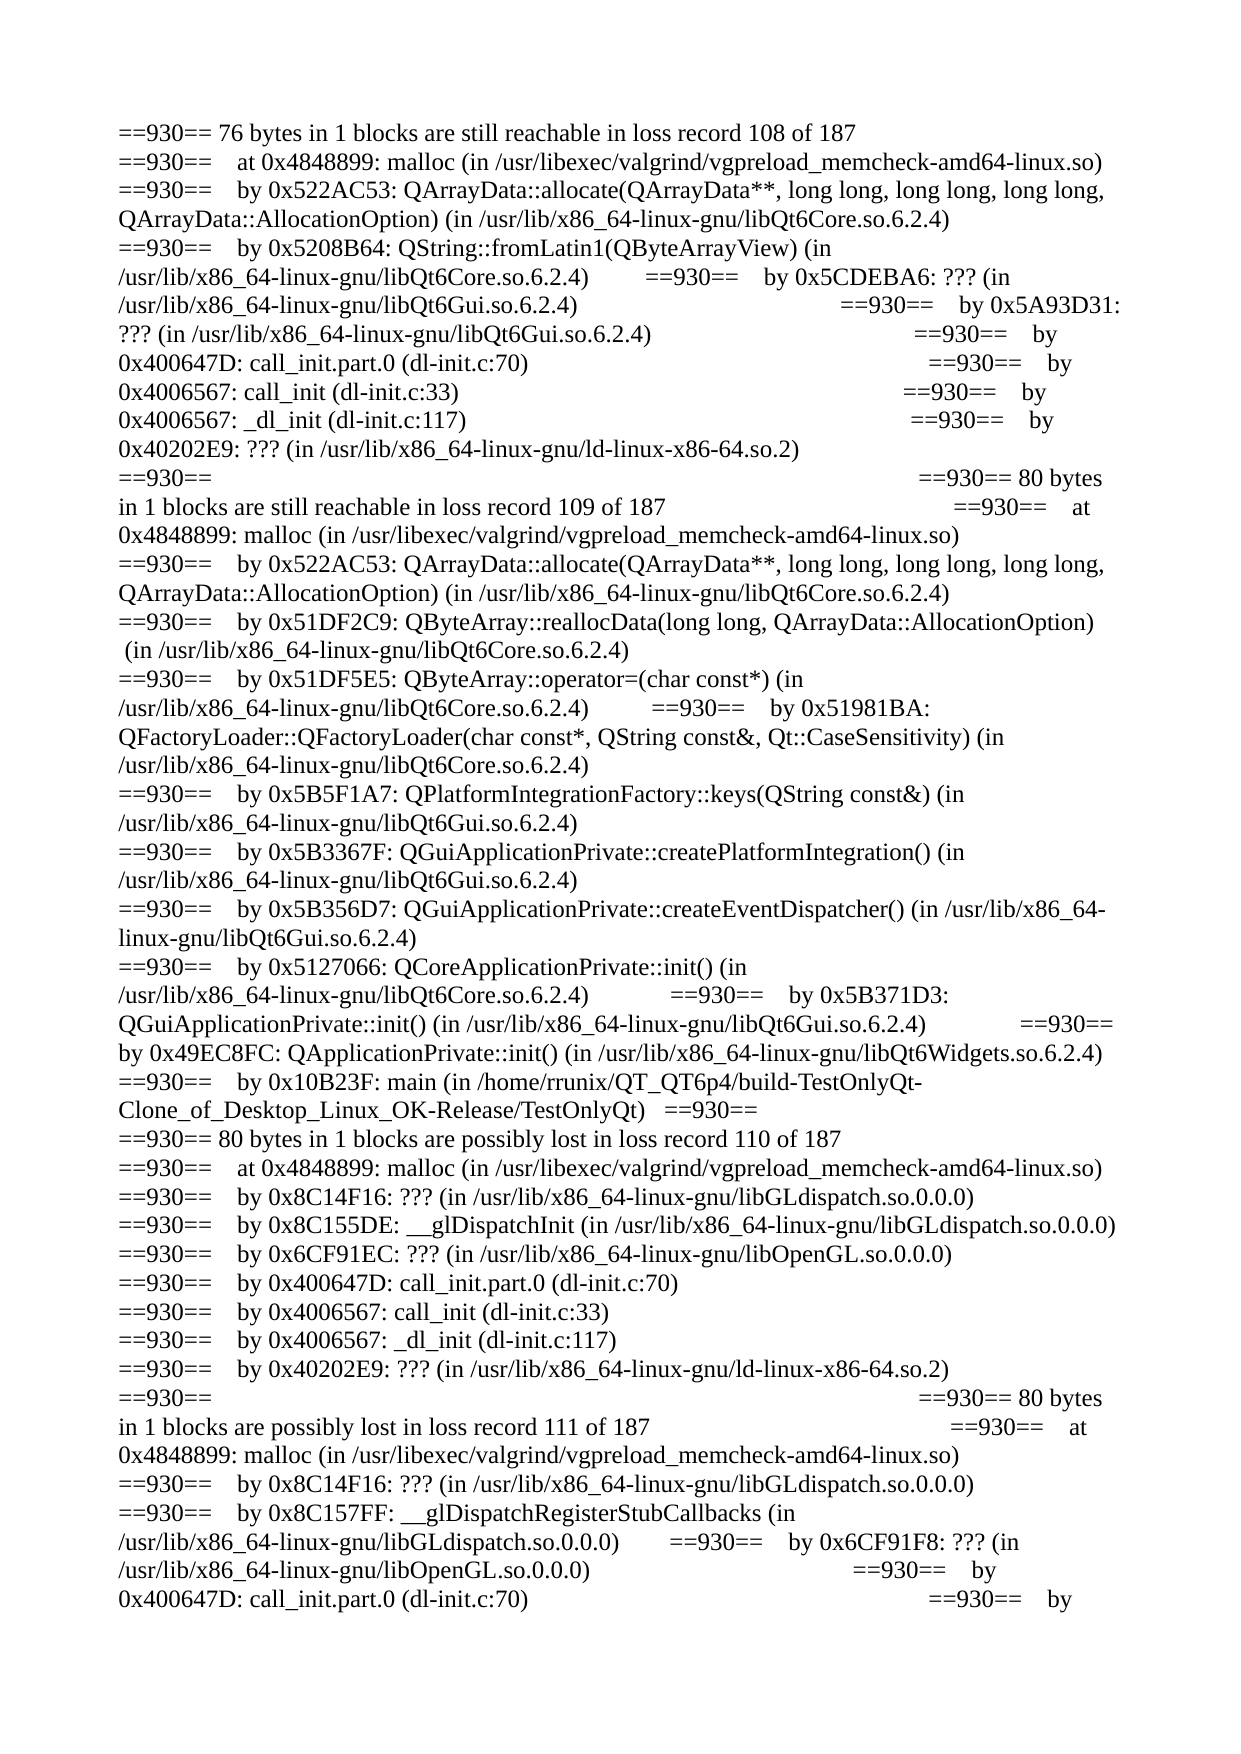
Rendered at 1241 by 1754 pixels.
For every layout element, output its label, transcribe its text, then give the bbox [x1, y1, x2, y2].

text ==930== 76 bytes in 1 blocks are still reachable in loss record 108 of 187 ==930== at 0x4848899: malloc (in /usr/libexec/valgrind/vgpreload_memcheck-amd64-linux.so) ==930== by 0x522AC53: QArrayData::allocate(QArrayData**, long long, long long, long long, QArrayData::AllocationOption) (in /usr/lib/x86_64-linux-gnu/libQt6Core.so.6.2.4) ==930== by 0x5208B64: QString::fromLatin1(QByteArrayView) (in /usr/lib/x86_64-linux-gnu/libQt6Core.so.6.2.4) ==930== by 0x5CDEBA6: ??? (in /usr/lib/x86_64-linux-gnu/libQt6Gui.so.6.2.4) ==930== by 0x5A93D31: ??? (in /usr/lib/x86_64-linux-gnu/libQt6Gui.so.6.2.4) ==930== by 0x400647D: call_init.part.0 (dl-init.c:70) ==930== by 0x4006567: call_init (dl-init.c:33) ==930== by 0x4006567: _dl_init (dl-init.c:117) ==930== by 0x40202E9: ??? (in /usr/lib/x86_64-linux-gnu/ld-linux-x86-64.so.2) ==930== ==930== 80 bytes in 1 blocks are still reachable in loss record 109 of 187 ==930== at 0x4848899: malloc (in /usr/libexec/valgrind/vgpreload_memcheck-amd64-linux.so) ==930== by 0x522AC53: QArrayData::allocate(QArrayData**, long long, long long, long long, QArrayData::AllocationOption) (in /usr/lib/x86_64-linux-gnu/libQt6Core.so.6.2.4) ==930== by 0x51DF2C9: QByteArray::reallocData(long long, QArrayData::AllocationOption) [118, 118, 1122, 636]
text (in /usr/lib/x86_64-linux-gnu/libQt6Core.so.6.2.4) ==930== by 0x51DF5E5: QByteArray::operator=(char const*) (in /usr/lib/x86_64-linux-gnu/libQt6Core.so.6.2.4) ==930== by 0x51981BA: QFactoryLoader::QFactoryLoader(char const*, QString const&, Qt::CaseSensitivity) (in /usr/lib/x86_64-linux-gnu/libQt6Core.so.6.2.4) ==930== by 0x5B5F1A7: QPlatformIntegrationFactory::keys(QString const&) (in /usr/lib/x86_64-linux-gnu/libQt6Gui.so.6.2.4) ==930== by 0x5B3367F: QGuiApplicationPrivate::createPlatformIntegration() (in /usr/lib/x86_64-linux-gnu/libQt6Gui.so.6.2.4) ==930== by 0x5B356D7: QGuiApplicationPrivate::createEventDispatcher() (in /usr/lib/x86_64-linux-gnu/libQt6Gui.so.6.2.4) ==930== by 0x5127066: QCoreApplicationPrivate::init() (in /usr/lib/x86_64-linux-gnu/libQt6Core.so.6.2.4) ==930== by 0x5B371D3: QGuiApplicationPrivate::init() (in /usr/lib/x86_64-linux-gnu/libQt6Gui.so.6.2.4) ==930== by 0x49EC8FC: QApplicationPrivate::init() (in /usr/lib/x86_64-linux-gnu/libQt6Widgets.so.6.2.4) ==930== by 0x10B23F: main (in /home/rrunix/QT_QT6p4/build-TestOnlyQt-Clone_of_Desktop_Linux_OK-Release/TestOnlyQt) ==930== ==930== 80 bytes in 1 blocks are possibly lost in loss record 110 of 187 ==930== at 0x4848899: malloc (in /usr/libexec/valgrind/vgpreload_memcheck-amd64-linux.so) ==930== by 0x8C14F16: ??? (in /usr/lib/x86_64-linux-gnu/libGLdispatch.so.0.0.0) ==930== by 0x8C155DE: __glDispatchInit (in /usr/lib/x86_64-linux-gnu/libGLdispatch.so.0.0.0) ==930== by 0x6CF91EC: ??? (in /usr/lib/x86_64-linux-gnu/libOpenGL.so.0.0.0) ==930== by 0x400647D: call_init.part.0 (dl-init.c:70) ==930== by 0x4006567: call_init (dl-init.c:33) ==930== by 0x4006567: _dl_init (dl-init.c:117) ==930== by 0x40202E9: ??? (in /usr/lib/x86_64-linux-gnu/ld-linux-x86-64.so.2) ==930== ==930== 80 bytes in 1 blocks are possibly lost in loss record 111 of 187 ==930== at 0x4848899: malloc (in /usr/libexec/valgrind/vgpreload_memcheck-amd64-linux.so) ==930== by 0x8C14F16: ??? (in /usr/lib/x86_64-linux-gnu/libGLdispatch.so.0.0.0) ==930== by 0x8C157FF: __glDispatchRegisterStubCallbacks (in /usr/lib/x86_64-linux-gnu/libGLdispatch.so.0.0.0) ==930== by 0x6CF91F8: ??? (in /usr/lib/x86_64-linux-gnu/libOpenGL.so.0.0.0) ==930== by 0x400647D: call_init.part.0 (dl-init.c:70) ==930== by [118, 636, 1122, 1613]
